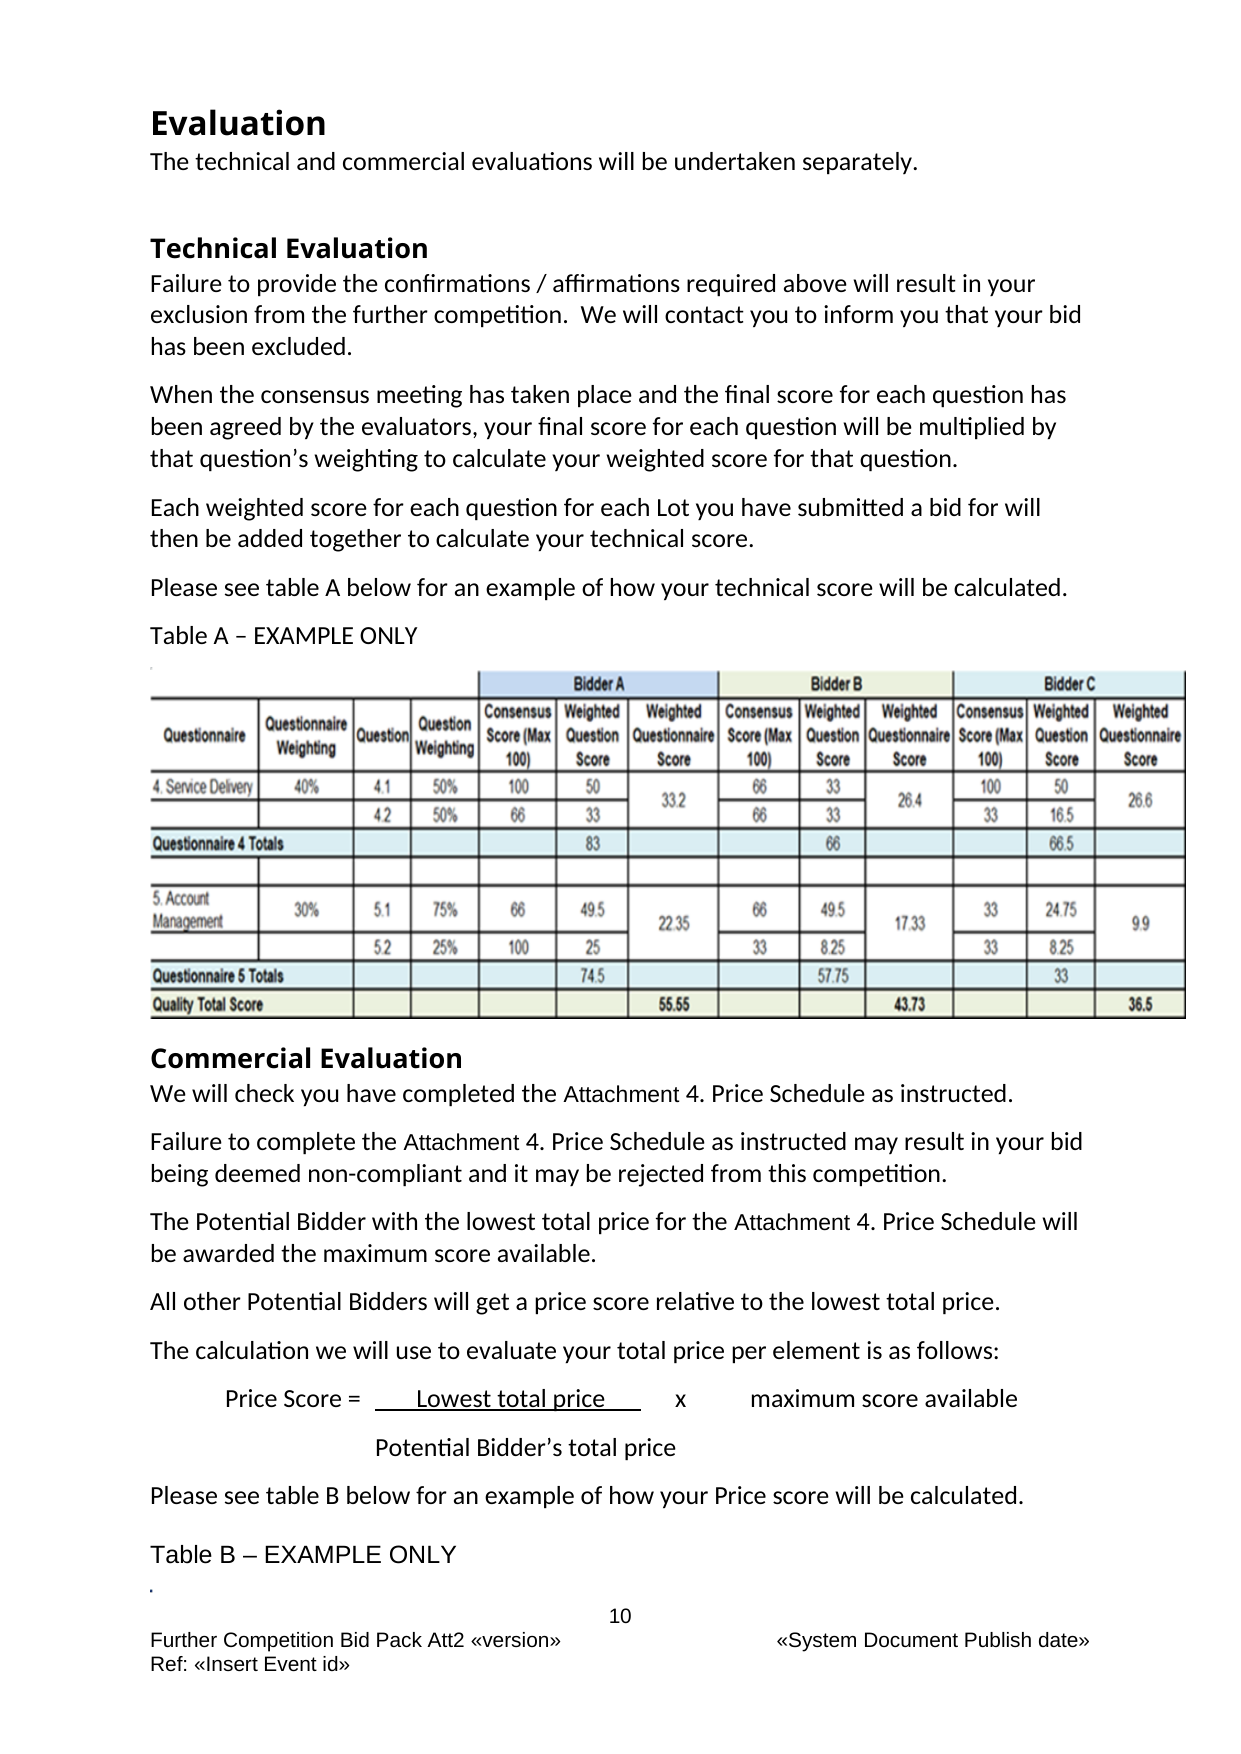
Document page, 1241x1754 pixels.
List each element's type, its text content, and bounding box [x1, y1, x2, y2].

subtitle Commercial Evaluation [150, 1040, 1090, 1077]
text We will check you have completed the Attachment 4. Price Schedule as instructed. [150, 1077, 1090, 1108]
text The calculation we will use to evaluate your total price per element is as follows: [150, 1334, 1090, 1366]
text When the consensus meeting has taken place and the final score for each question has been agreed by the evaluators, your final score for each question will be multiplied by that question’s weighting to calculate your weighted score for that question. [150, 379, 1090, 474]
text Table B – EXAMPLE ONLY [150, 1540, 1084, 1569]
text The technical and commercial evaluations will be undertaken separately. [150, 145, 1090, 209]
picture [150, 667, 1186, 1019]
text Please see table A below for an example of how your technical score will be calculated. [150, 571, 1090, 603]
text The Potential Bidder with the lowest total price for the Attachment 4. Price Schedule will be awarded the maximum score available. [150, 1205, 1090, 1269]
text Each weighted score for each question for each Lot you have submitted a bid for will then be added together to calculate your technical score. [150, 491, 1090, 554]
subtitle Technical Evaluation [150, 230, 1090, 267]
text Please see table B below for an example of how your Price score will be calculated. [150, 1479, 1090, 1511]
subtitle Evaluation [150, 100, 1090, 145]
text All other Potential Bidders will get a price score relative to the lowest total price. [150, 1286, 1090, 1317]
text Potential Bidder’s total price [375, 1431, 1090, 1463]
text Price Score = Lowest total price x maximum score available [225, 1382, 1090, 1414]
text Table A – EXAMPLE ONLY [150, 619, 1090, 651]
text Failure to complete the Attachment 4. Price Schedule as instructed may result in your bid being deemed non-compliant and it may be rejected from this competition. [150, 1125, 1090, 1189]
text Failure to provide the confirmations / affirmations required above will result in your exclusion from the further competition. We will contact you to inform you that your bid has been excluded. [150, 267, 1090, 362]
